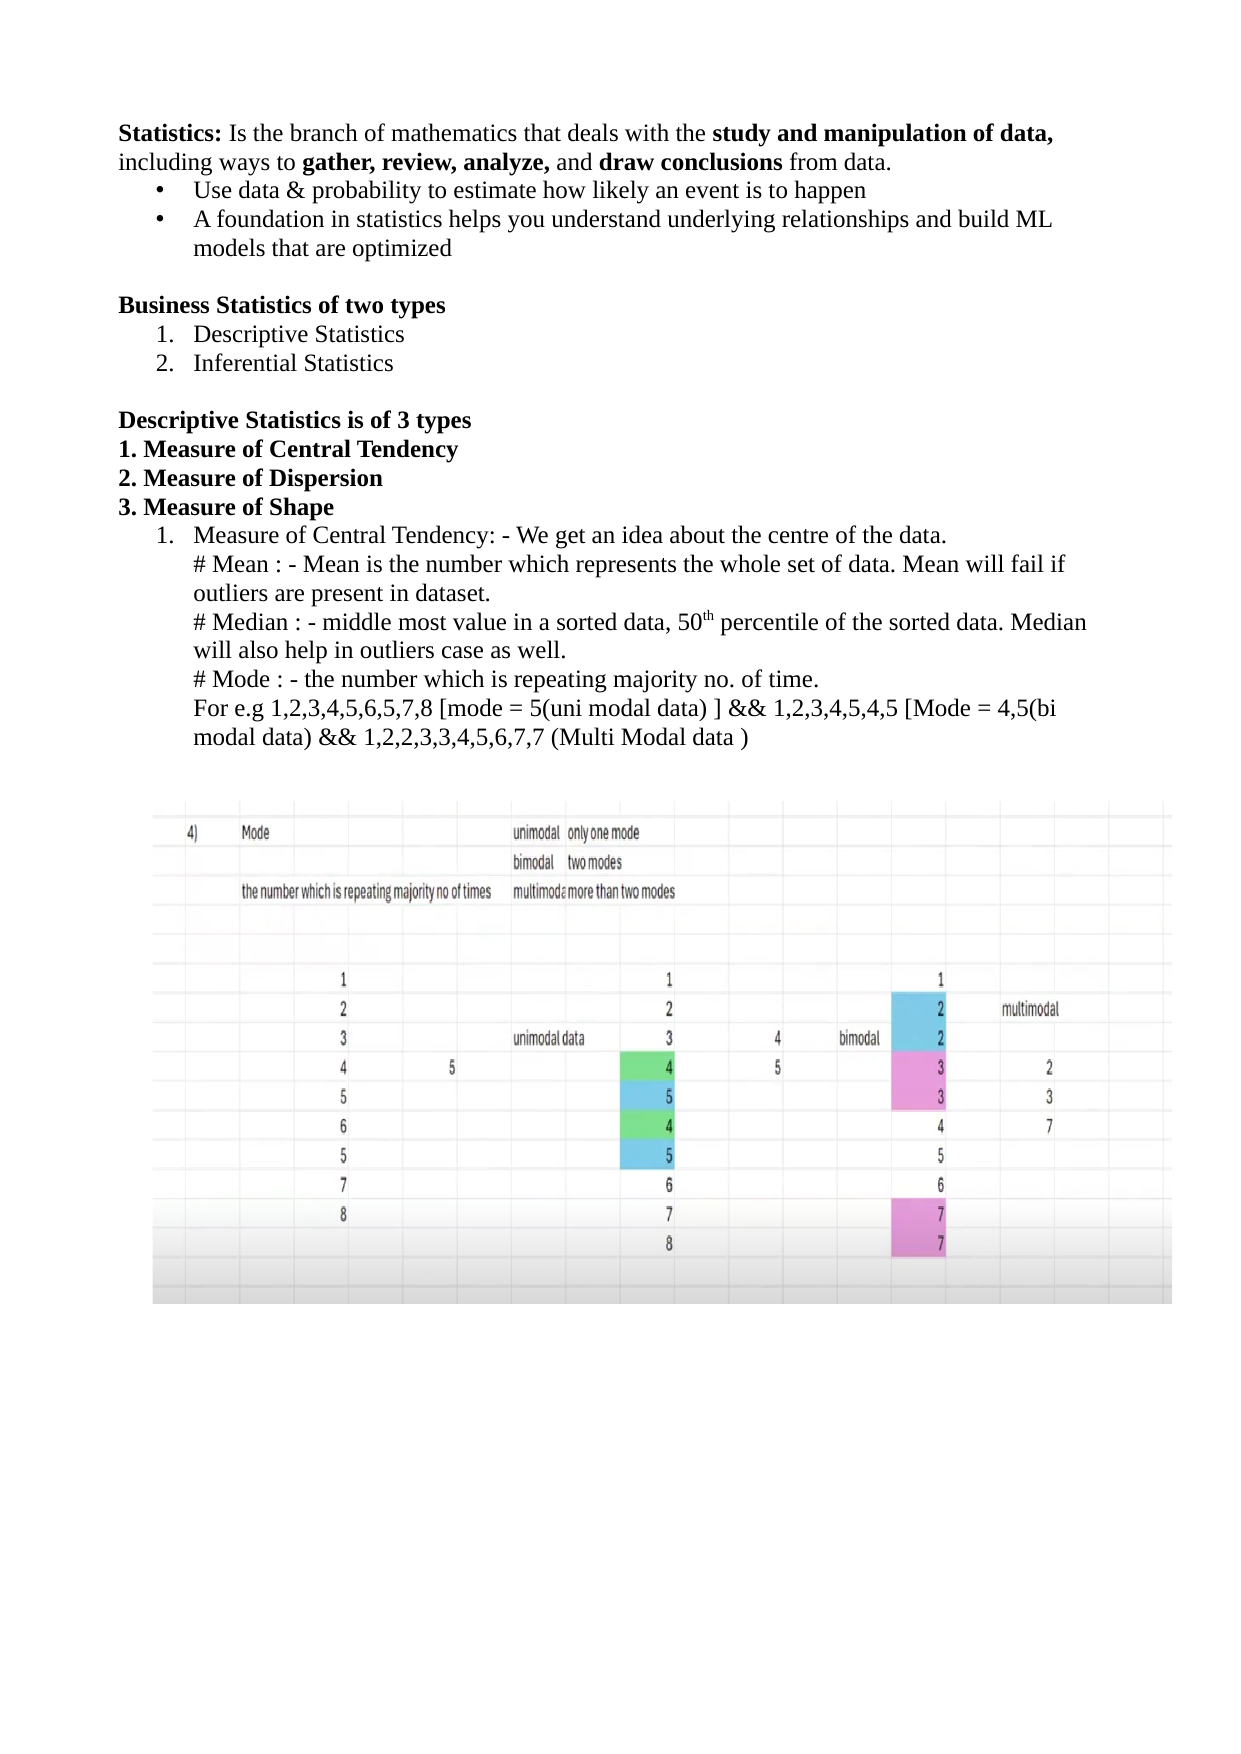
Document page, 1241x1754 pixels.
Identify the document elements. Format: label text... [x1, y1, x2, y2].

text 2. Measure of Dispersion [118, 463, 1122, 492]
list A foundation in statistics helps you understand underlying relationships and build ML models that are optimized [156, 204, 1122, 262]
text Descriptive Statistics is of 3 types [118, 406, 1122, 434]
list For e.g 1,2,3,4,5,6,5,7,8 [mode = 5(uni modal data) ] && 1,2,3,4,5,4,5 [Mode = 4,5(bi modal data) && 1,2,2,3,3,4,5,6,7,7 (Multi Modal data ) [156, 693, 1122, 751]
list Measure of Central Tendency: - We get an idea about the centre of the data. [156, 521, 1122, 549]
text 1. Measure of Central Tendency [118, 434, 1122, 463]
list # Mean : - Mean is the number which represents the whole set of data. Mean will fail if outliers are present in dataset. [156, 549, 1122, 607]
text Statistics: Is the branch of mathematics that deals with the study and manipulation of data, including ways to gather, review, analyze, and draw conclusions from data. [118, 118, 1122, 176]
list Use data & probability to estimate how likely an event is to happen [156, 176, 1122, 204]
list # Mode : - the number which is repeating majority no. of time. [156, 664, 1122, 693]
text 3. Measure of Shape [118, 492, 1122, 521]
list # Median : - middle most value in a sorted data, 50th percentile of the sorted data. Median will also help in outliers case as well. [156, 607, 1122, 664]
text Business Statistics of two types [118, 291, 1122, 319]
picture [152, 801, 1173, 1304]
list Inferential Statistics [156, 348, 1122, 377]
list Descriptive Statistics [156, 319, 1122, 348]
